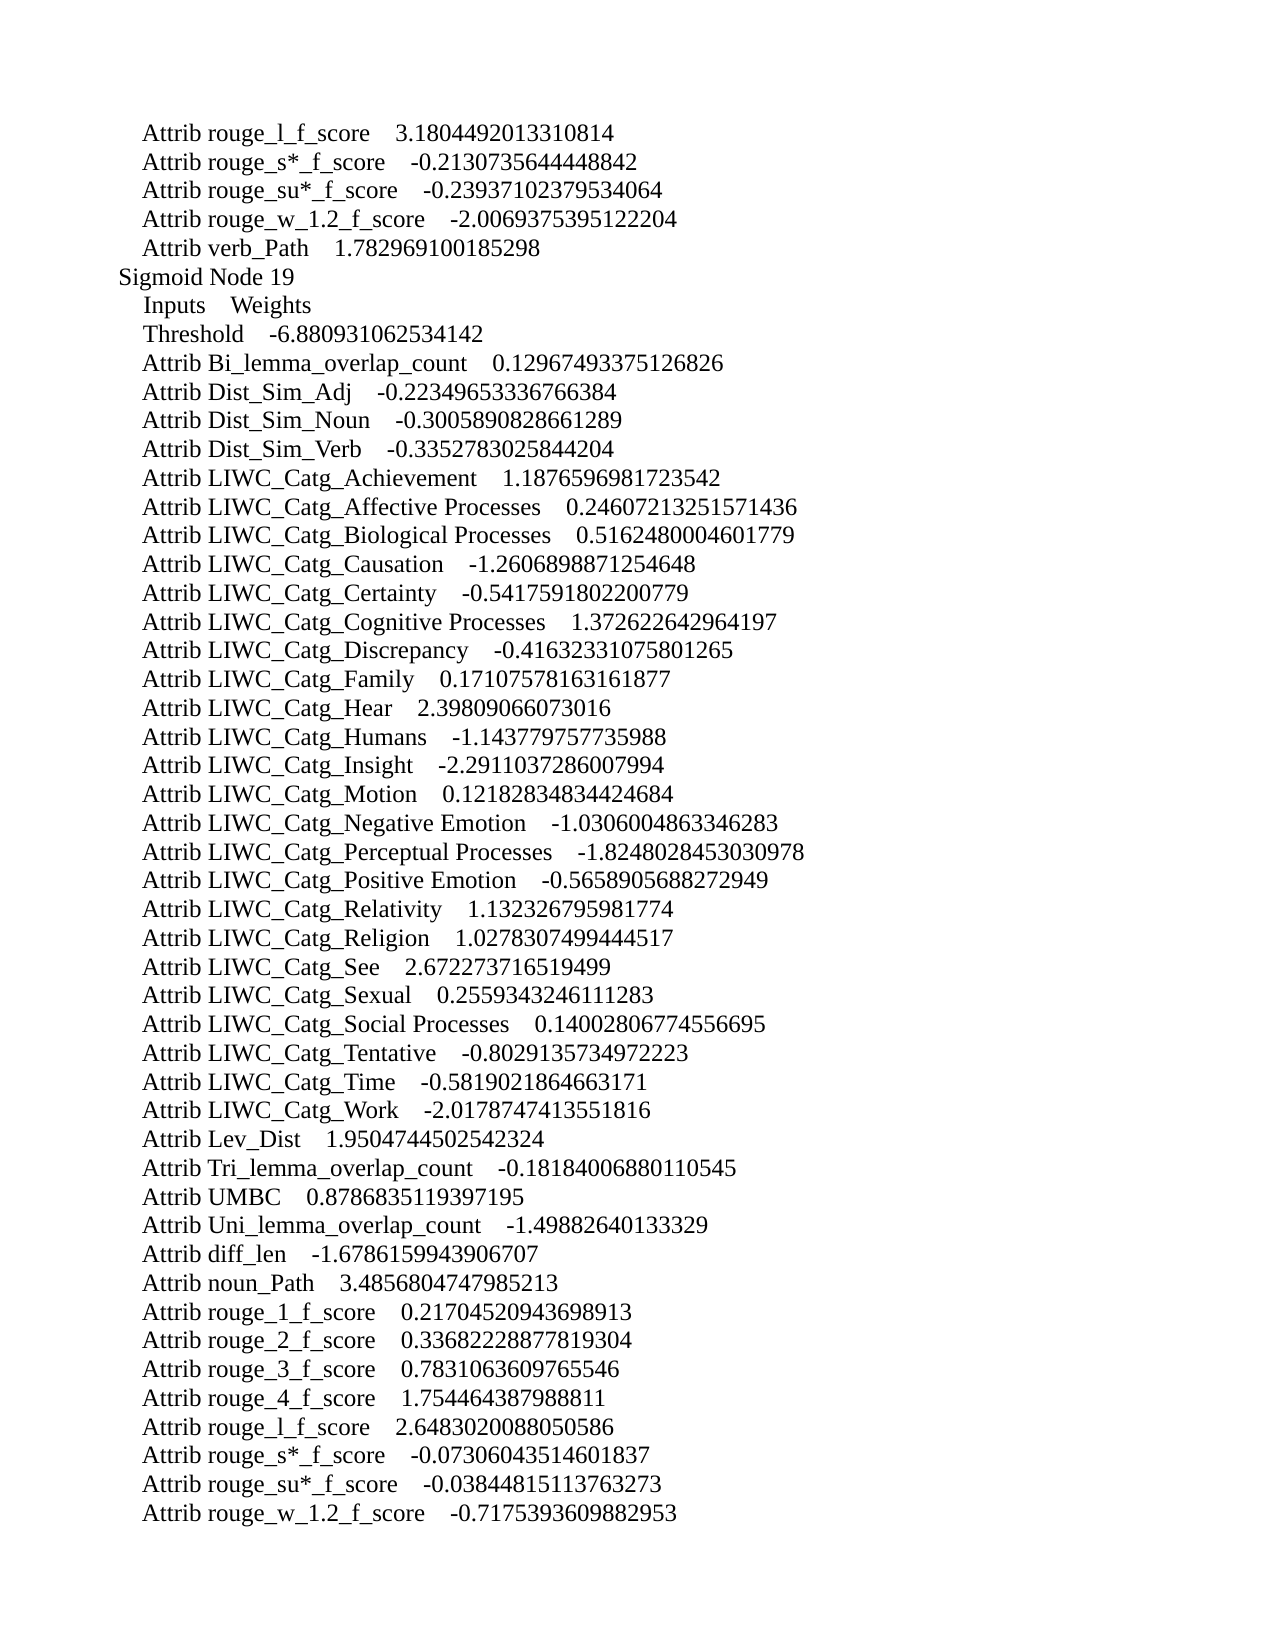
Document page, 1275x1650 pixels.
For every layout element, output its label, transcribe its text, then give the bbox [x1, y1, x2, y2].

text Attrib LIWC_Catg_Hear 2.39809066073016 [118, 693, 1157, 722]
text Attrib Bi_lemma_overlap_count 0.12967493375126826 [118, 348, 1157, 377]
text Attrib LIWC_Catg_Achievement 1.1876596981723542 [118, 463, 1157, 492]
text Attrib LIWC_Catg_Discrepancy -0.41632331075801265 [118, 636, 1157, 664]
text Attrib Uni_lemma_overlap_count -1.49882640133329 [118, 1211, 1157, 1239]
text Inputs Weights [118, 291, 1157, 319]
text Attrib rouge_s*_f_score -0.2130735644448842 [118, 147, 1157, 176]
text Attrib UMBC 0.8786835119397195 [118, 1182, 1157, 1211]
text Attrib Dist_Sim_Verb -0.3352783025844204 [118, 434, 1157, 463]
text Attrib LIWC_Catg_Religion 1.0278307499444517 [118, 923, 1157, 952]
text Attrib LIWC_Catg_Perceptual Processes -1.8248028453030978 [118, 837, 1157, 866]
text Attrib LIWC_Catg_Certainty -0.5417591802200779 [118, 578, 1157, 607]
text Attrib rouge_l_f_score 3.1804492013310814 [118, 118, 1157, 147]
text Attrib rouge_w_1.2_f_score -2.0069375395122204 [118, 204, 1157, 233]
text Attrib rouge_2_f_score 0.33682228877819304 [118, 1326, 1157, 1354]
text Attrib LIWC_Catg_Humans -1.143779757735988 [118, 722, 1157, 751]
text Attrib noun_Path 3.4856804747985213 [118, 1268, 1157, 1297]
text Attrib rouge_4_f_score 1.754464387988811 [118, 1383, 1157, 1412]
text Attrib rouge_3_f_score 0.7831063609765546 [118, 1354, 1157, 1383]
text Attrib LIWC_Catg_Causation -1.2606898871254648 [118, 549, 1157, 578]
text Attrib rouge_su*_f_score -0.23937102379534064 [118, 176, 1157, 204]
text Attrib LIWC_Catg_Motion 0.12182834834424684 [118, 779, 1157, 808]
text Attrib LIWC_Catg_Insight -2.2911037286007994 [118, 751, 1157, 779]
text Attrib LIWC_Catg_Negative Emotion -1.0306004863346283 [118, 808, 1157, 837]
text Attrib LIWC_Catg_Time -0.5819021864663171 [118, 1067, 1157, 1096]
text Attrib rouge_su*_f_score -0.03844815113763273 [118, 1469, 1157, 1498]
text Attrib LIWC_Catg_Affective Processes 0.24607213251571436 [118, 492, 1157, 521]
text Attrib rouge_l_f_score 2.6483020088050586 [118, 1412, 1157, 1441]
text Attrib LIWC_Catg_Positive Emotion -0.5658905688272949 [118, 866, 1157, 894]
text Attrib LIWC_Catg_Cognitive Processes 1.372622642964197 [118, 607, 1157, 636]
text Attrib rouge_w_1.2_f_score -0.7175393609882953 [118, 1498, 1157, 1527]
text Threshold -6.880931062534142 [118, 319, 1157, 348]
text Attrib Lev_Dist 1.9504744502542324 [118, 1124, 1157, 1153]
text Attrib diff_len -1.6786159943906707 [118, 1239, 1157, 1268]
text Attrib Tri_lemma_overlap_count -0.18184006880110545 [118, 1153, 1157, 1182]
text Attrib LIWC_Catg_Social Processes 0.14002806774556695 [118, 1009, 1157, 1038]
text Attrib LIWC_Catg_Relativity 1.132326795981774 [118, 894, 1157, 923]
text Attrib LIWC_Catg_Biological Processes 0.5162480004601779 [118, 521, 1157, 549]
text Attrib rouge_1_f_score 0.21704520943698913 [118, 1297, 1157, 1326]
text Attrib LIWC_Catg_Family 0.17107578163161877 [118, 664, 1157, 693]
text Sigmoid Node 19 [118, 262, 1157, 291]
text Attrib Dist_Sim_Adj -0.22349653336766384 [118, 377, 1157, 406]
text Attrib LIWC_Catg_See 2.672273716519499 [118, 952, 1157, 981]
text Attrib verb_Path 1.782969100185298 [118, 233, 1157, 262]
text Attrib LIWC_Catg_Tentative -0.8029135734972223 [118, 1038, 1157, 1067]
text Attrib rouge_s*_f_score -0.07306043514601837 [118, 1441, 1157, 1469]
text Attrib Dist_Sim_Noun -0.3005890828661289 [118, 406, 1157, 434]
text Attrib LIWC_Catg_Sexual 0.2559343246111283 [118, 981, 1157, 1009]
text Attrib LIWC_Catg_Work -2.0178747413551816 [118, 1096, 1157, 1124]
